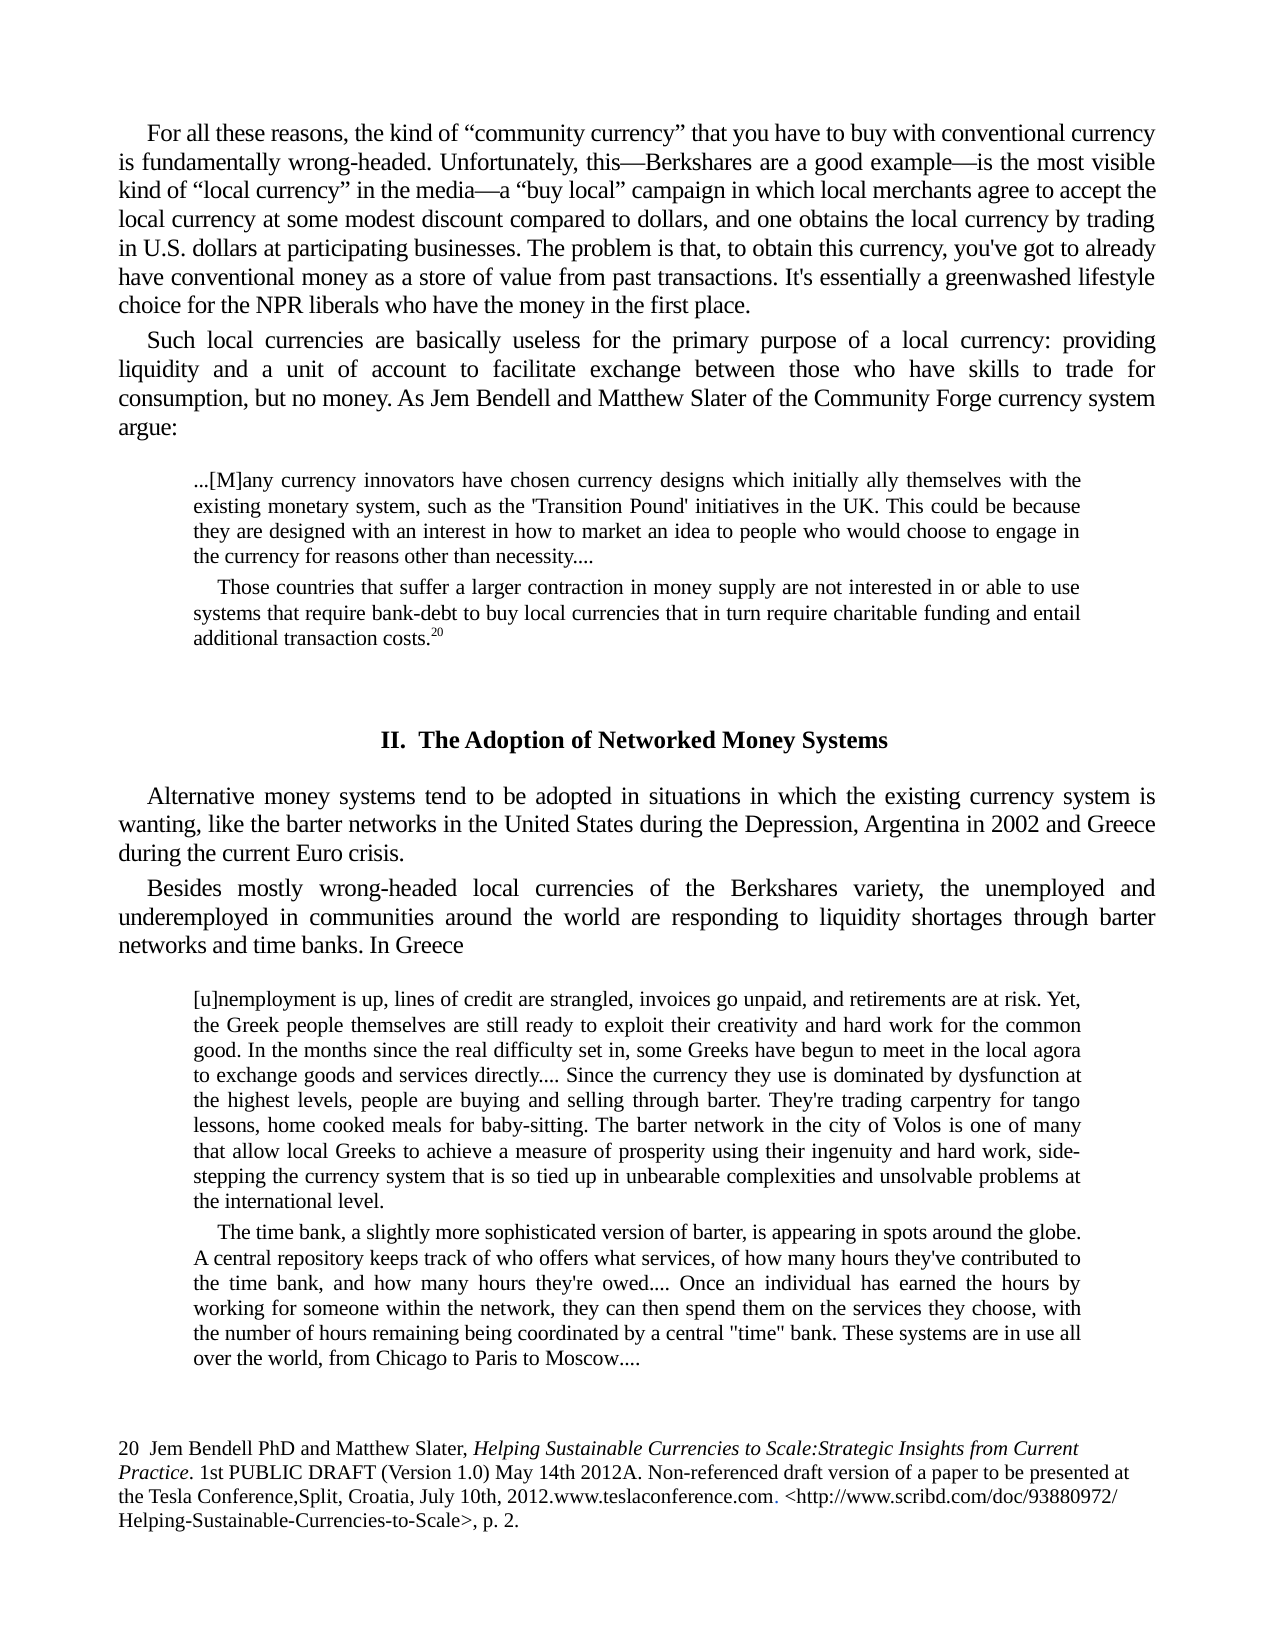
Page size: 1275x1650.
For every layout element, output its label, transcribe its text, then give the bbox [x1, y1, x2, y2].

title II. The Adoption of Networked Money Systems [118, 725, 1157, 754]
text [u]nemployment is up, lines of credit are strangled, invoices go unpaid, and retirements are at risk. Yet, the Greek people themselves are still ready to exploit their creativity and hard work for the common good. In the months since the real difficulty set in, some Greeks have begun to meet in the local agora to exchange goods and services directly.... Since the currency they use is dominated by dysfunction at the highest levels, people are buying and selling through barter. They're trading carpentry for tango lessons, home cooked meals for baby-sitting. The barter network in the city of Volos is one of many that allow local Greeks to achieve a measure of prosperity using their ingenuity and hard work, side-stepping the currency system that is so tied up in unbearable complexities and unsolvable problems at the international level. [193, 986, 1082, 1213]
text The time bank, a slightly more sophisticated version of barter, is appearing in spots around the globe. A central repository keeps track of who offers what services, of how many hours they've contributed to the time bank, and how many hours they're owed.... Once an individual has earned the hours by working for someone within the network, they can then spend them on the services they choose, with the number of hours remaining being coordinated by a central "time" bank. These systems are in use all over the world, from Chicago to Paris to Moscow.... [193, 1219, 1082, 1371]
text Jem Bendell PhD and Matthew Slater, Helping Sustainable Currencies to Scale:Strategic Insights from Current Practice. 1st PUBLIC DRAFT (Version 1.0) May 14th 2012A. Non-referenced draft version of a paper to be presented at the Tesla Conference,Split, Croatia, July 10th, 2012.www.teslaconference.com. <http://www.scribd.com/doc/93880972/ Helping-Sustainable-Currencies-to-Scale>, p. 2. [118, 1436, 1157, 1532]
text Those countries that suffer a larger contraction in money supply are not interested in or able to use systems that require bank-debt to buy local currencies that in turn require charitable funding and entail additional transaction costs. [193, 574, 1082, 650]
text ...[M]any currency innovators have chosen currency designs which initially ally themselves with the existing monetary system, such as the 'Transition Pound' initiatives in the UK. This could be because they are designed with an interest in how to market an idea to people who would choose to engage in the currency for reasons other than necessity.... [193, 467, 1082, 568]
text Besides mostly wrong-headed local currencies of the Berkshares variety, the unemployed and underemployed in communities around the world are responding to liquidity shortages through barter networks and time banks. In Greece [118, 873, 1157, 959]
text Alternative money systems tend to be adopted in situations in which the existing currency system is wanting, like the barter networks in the United States during the Depression, Argentina in 2002 and Greece during the current Euro crisis. [118, 781, 1157, 867]
text Such local currencies are basically useless for the primary purpose of a local currency: providing liquidity and a unit of account to facilitate exchange between those who have skills to trade for consumption, but no money. As Jem Bendell and Matthew Slater of the Community Forge currency system argue: [118, 325, 1157, 440]
text For all these reasons, the kind of “community currency” that you have to buy with conventional currency is fundamentally wrong-headed. Unfortunately, this—Berkshares are a good example—is the most visible kind of “local currency” in the media—a “buy local” campaign in which local merchants agree to accept the local currency at some modest discount compared to dollars, and one obtains the local currency by trading in U.S. dollars at participating businesses. The problem is that, to obtain this currency, you've got to already have conventional money as a store of value from past transactions. It's essentially a greenwashed lifestyle choice for the NPR liberals who have the money in the first place. [118, 118, 1157, 319]
